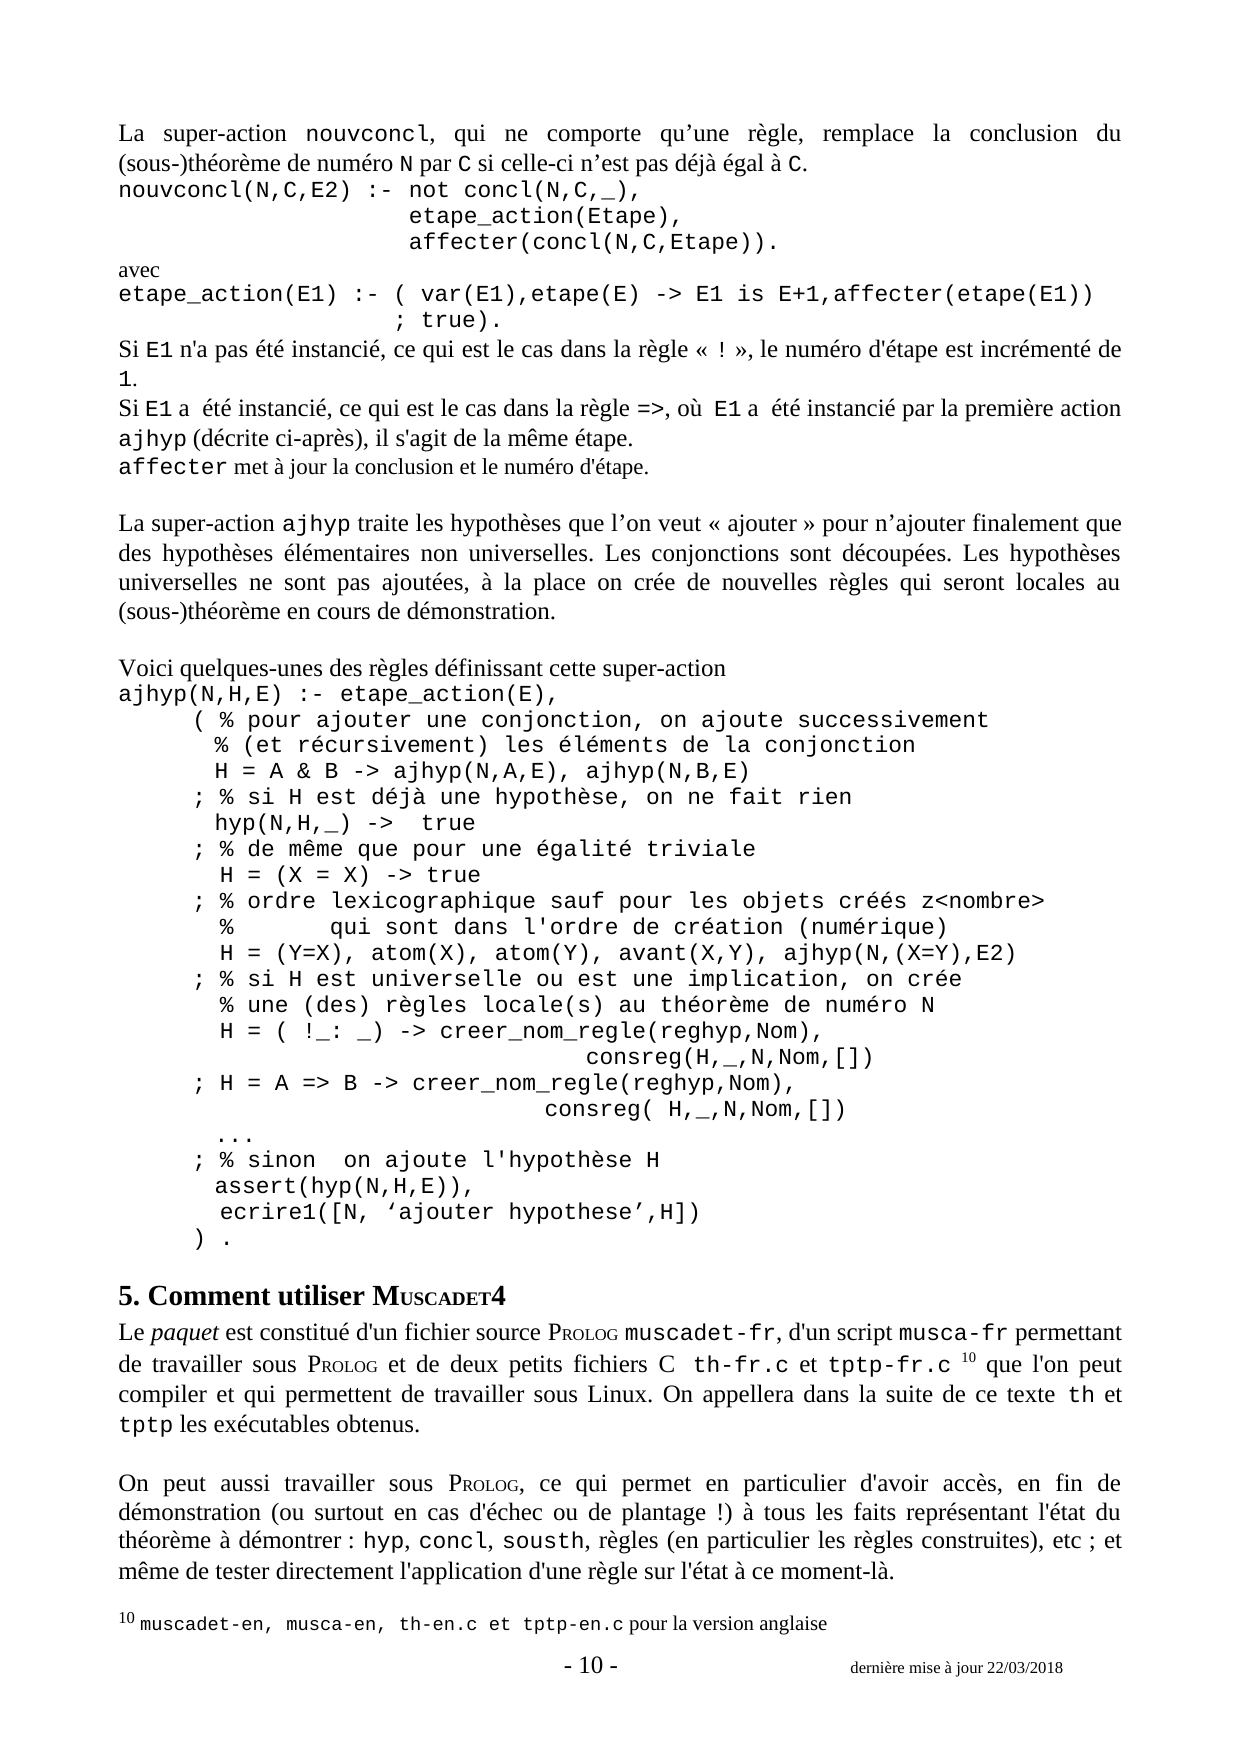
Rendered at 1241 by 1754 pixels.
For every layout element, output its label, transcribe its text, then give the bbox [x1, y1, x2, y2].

text assert(hyp(N,H,E)), [118, 1175, 1122, 1201]
text ... [118, 1123, 1122, 1149]
text ( % pour ajouter une conjonction, on ajoute successivement [118, 708, 1122, 734]
text H = (X = X) -> true [118, 863, 1122, 889]
text % une (des) règles locale(s) au théorème de numéro N [118, 993, 1122, 1019]
text affecter met à jour la conclusion et le numéro d'étape. [118, 453, 1122, 482]
text Si E1 a été instancié, ce qui est le cas dans la règle =>, où E1 a été instancié par la première action ajhyp (décrite ci-après), il s'agit de la même étape. [118, 393, 1122, 453]
text % qui sont dans l'ordre de création (numérique) [118, 915, 1122, 941]
text ; % si H est déjà une hypothèse, on ne fait rien [118, 786, 1122, 812]
subtitle 5. Comment utiliser Muscadet4 [118, 1278, 1122, 1311]
text Voici quelques-unes des règles définissant cette super-action [118, 653, 1122, 682]
text ; % ordre lexicographique sauf pour les objets créés z<nombre> [118, 889, 1122, 915]
text H = A & B -> ajhyp(N,A,E), ajhyp(N,B,E) [118, 760, 1122, 786]
text hyp(N,H,_) -> true [118, 812, 1122, 838]
text H = (Y=X), atom(X), atom(Y), avant(X,Y), ajhyp(N,(X=Y),E2) [118, 941, 1122, 967]
text avec [118, 256, 1122, 283]
text ; true). [118, 309, 1122, 334]
text Si E1 n'a pas été instancié, ce qui est le cas dans la règle « ! », le numéro d'étape est incrémenté de 1. [118, 334, 1122, 393]
text etape_action(Etape), [118, 204, 1122, 230]
text nouvconcl(N,C,E2) :- not concl(N,C,_), [118, 178, 1122, 204]
text ajhyp(N,H,E) :- etape_action(E), [118, 682, 1122, 708]
text La super-action ajhyp traite les hypothèses que l’on veut « ajouter » pour n’ajouter finalement que des hypothèses élémentaires non universelles. Les conjonctions sont découpées. Les hypothèses universelles ne sont pas ajoutées, à la place on crée de nouvelles règles qui seront locales au (sous-)théorème en cours de démonstration. [118, 508, 1122, 624]
text ; % si H est universelle ou est une implication, on crée [118, 967, 1122, 993]
text consreg( H,_,N,Nom,[]) [118, 1097, 1122, 1123]
text La super-action nouvconcl, qui ne comporte qu’une règle, remplace la conclusion du (sous‑)théorème de numéro N par C si celle-ci n’est pas déjà égal à C. [118, 118, 1122, 178]
text ; % de même que pour une égalité triviale [118, 838, 1122, 863]
text % (et récursivement) les éléments de la conjonction [118, 734, 1122, 760]
text H = ( !_: _) -> creer_nom_regle(reghyp,Nom), [118, 1019, 1122, 1045]
text muscadet-en, musca-en, th-en.c et tptp-en.c pour la version anglaise [118, 1607, 1122, 1636]
text etape_action(E1) :- ( var(E1),etape(E) -> E1 is E+1,affecter(etape(E1)) [118, 283, 1122, 309]
text Le paquet est constitué d'un fichier source Prolog muscadet-fr, d'un script musca-fr permettant de travailler sous Prolog et de deux petits fichiers C th-fr.c et tptp-fr.c que l'on peut compiler et qui permettent de travailler sous Linux. On appellera dans la suite de ce texte th et tptp les exécutables obtenus. [118, 1317, 1122, 1439]
text ; H = A => B -> creer_nom_regle(reghyp,Nom), [118, 1071, 1122, 1097]
text ) . [118, 1227, 1122, 1253]
text affecter(concl(N,C,Etape)). [118, 230, 1122, 256]
text ecrire1([N, ‘ajouter hypothese’,H]) [118, 1201, 1122, 1227]
text ; % sinon on ajoute l'hypothèse H [118, 1149, 1122, 1175]
text On peut aussi travailler sous Prolog, ce qui permet en particulier d'avoir accès, en fin de démonstration (ou surtout en cas d'échec ou de plantage !) à tous les faits représentant l'état du théorème à démontrer : hyp, concl, sousth, règles (en particulier les règles construites), etc ; et même de tester directement l'application d'une règle sur l'état à ce moment-là. [118, 1468, 1122, 1584]
text consreg(H,_,N,Nom,[]) [118, 1045, 1122, 1071]
